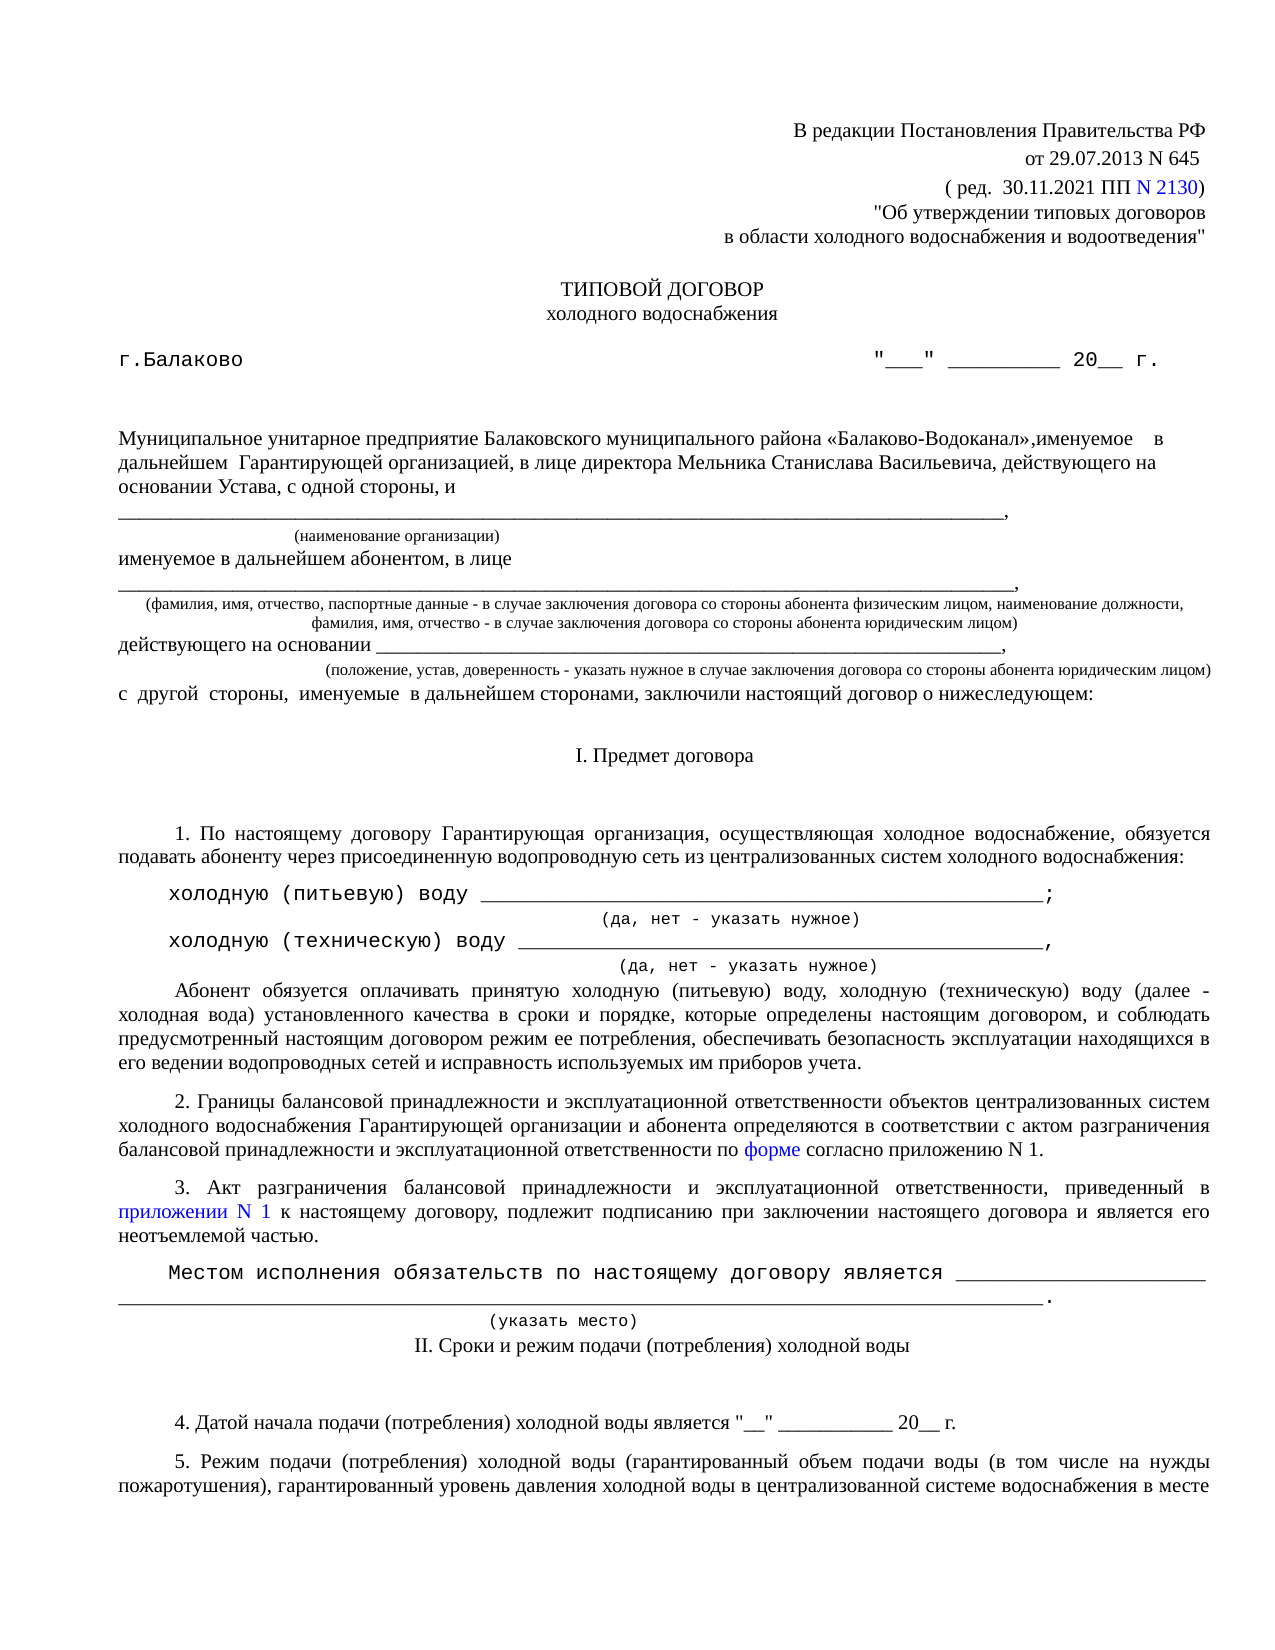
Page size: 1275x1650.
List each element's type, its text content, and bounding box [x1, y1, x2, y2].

text 2. Границы балансовой принадлежности и эксплуатационной ответственности объектов централизованных систем холодного водоснабжения Гарантирующей организации и абонента определяются в соответствии с актом разграничения балансовой принадлежности и эксплуатационной ответственности по форме согласно приложению N 1. [118, 1088, 1211, 1161]
text от 29.07.2013 N 645 [118, 142, 1211, 171]
text (наименование организации) [118, 522, 1211, 546]
text II. Сроки и режим подачи (потребления) холодной воды [118, 1333, 1211, 1357]
text 3. Акт разграничения балансовой принадлежности и эксплуатационной ответственности, приведенный в приложении N 1 к настоящему договору, подлежит подписанию при заключении настоящего договора и является его неотъемлемой частью. [118, 1175, 1211, 1247]
text холодного водоснабжения [118, 301, 1211, 325]
text 5. Режим подачи (потребления) холодной воды (гарантированный объем подачи воды (в том числе на нужды пожаротушения), гарантированный уровень давления холодной воды в централизованной системе водоснабжения в месте [118, 1449, 1211, 1497]
text ТИПОВОЙ ДОГОВОР [118, 277, 1211, 301]
text В редакции Постановления Правительства РФ [118, 118, 1211, 142]
text Абонент обязуется оплачивать принятую холодную (питьевую) воду, холодную (техническую) воду (далее - холодная вода) установленного качества в сроки и порядке, которые определены настоящим договором, и соблюдать предусмотренный настоящим договором режим ее потребления, обеспечивать безопасность эксплуатации находящихся в его ведении водопроводных сетей и исправность используемых им приборов учета. [118, 978, 1211, 1074]
text именуемое в дальнейшем абонентом, в лице [118, 546, 1211, 570]
text 4. Датой начала подачи (потребления) холодной воды является "__" ___________ 20__ г. [118, 1410, 1211, 1434]
text г.Балаково "___" _________ 20__ г. [118, 349, 1211, 372]
text действующего на основании ____________________________________________________________, [118, 632, 1211, 656]
text ______________________________________________________________________________________, [118, 570, 1211, 594]
text "Об утверждении типовых договоров [118, 200, 1211, 224]
text ( ред. 30.11.2021 ПП N 2130) [118, 171, 1211, 200]
text 1. По настоящему договору Гарантирующая организация, осуществляющая холодное водоснабжение, обязуется подавать абоненту через присоединенную водопроводную сеть из централизованных систем холодного водоснабжения: [118, 820, 1211, 868]
text (указать место) [118, 1309, 1211, 1333]
text __________________________________________________________________________. [118, 1286, 1211, 1309]
text Муниципальное унитарное предприятие Балаковского муниципального района «Балаково-Водоканал»,именуемое в дальнейшем Гарантирующей организацией, в лице директора Мельника Станислава Васильевича, действующего на основании Устава, с одной стороны, и _____________________________________________________________________________________, [118, 426, 1211, 522]
text с другой стороны, именуемые в дальнейшем сторонами, заключили настоящий договор о нижеследующем: [118, 680, 1211, 704]
text (фамилия, имя, отчество, паспортные данные - в случае заключения договора со стороны абонента физическим лицом, наименование должности, фамилия, имя, отчество - в случае заключения договора со стороны абонента юридическим лицом) [118, 594, 1211, 632]
text (да, нет - указать нужное) [118, 954, 1211, 978]
text холодную (питьевую) воду _____________________________________________; [118, 883, 1211, 907]
text I. Предмет договора [118, 743, 1211, 767]
text в области холодного водоснабжения и водоотведения" [118, 224, 1211, 248]
text (положение, устав, доверенность - указать нужное в случае заключения договора со стороны абонента юридическим лицом) [118, 656, 1211, 680]
text холодную (техническую) воду __________________________________________, [118, 930, 1211, 954]
text Местом исполнения обязательств по настоящему договору является ____________________ [118, 1262, 1211, 1286]
text (да, нет - указать нужное) [118, 907, 1211, 930]
